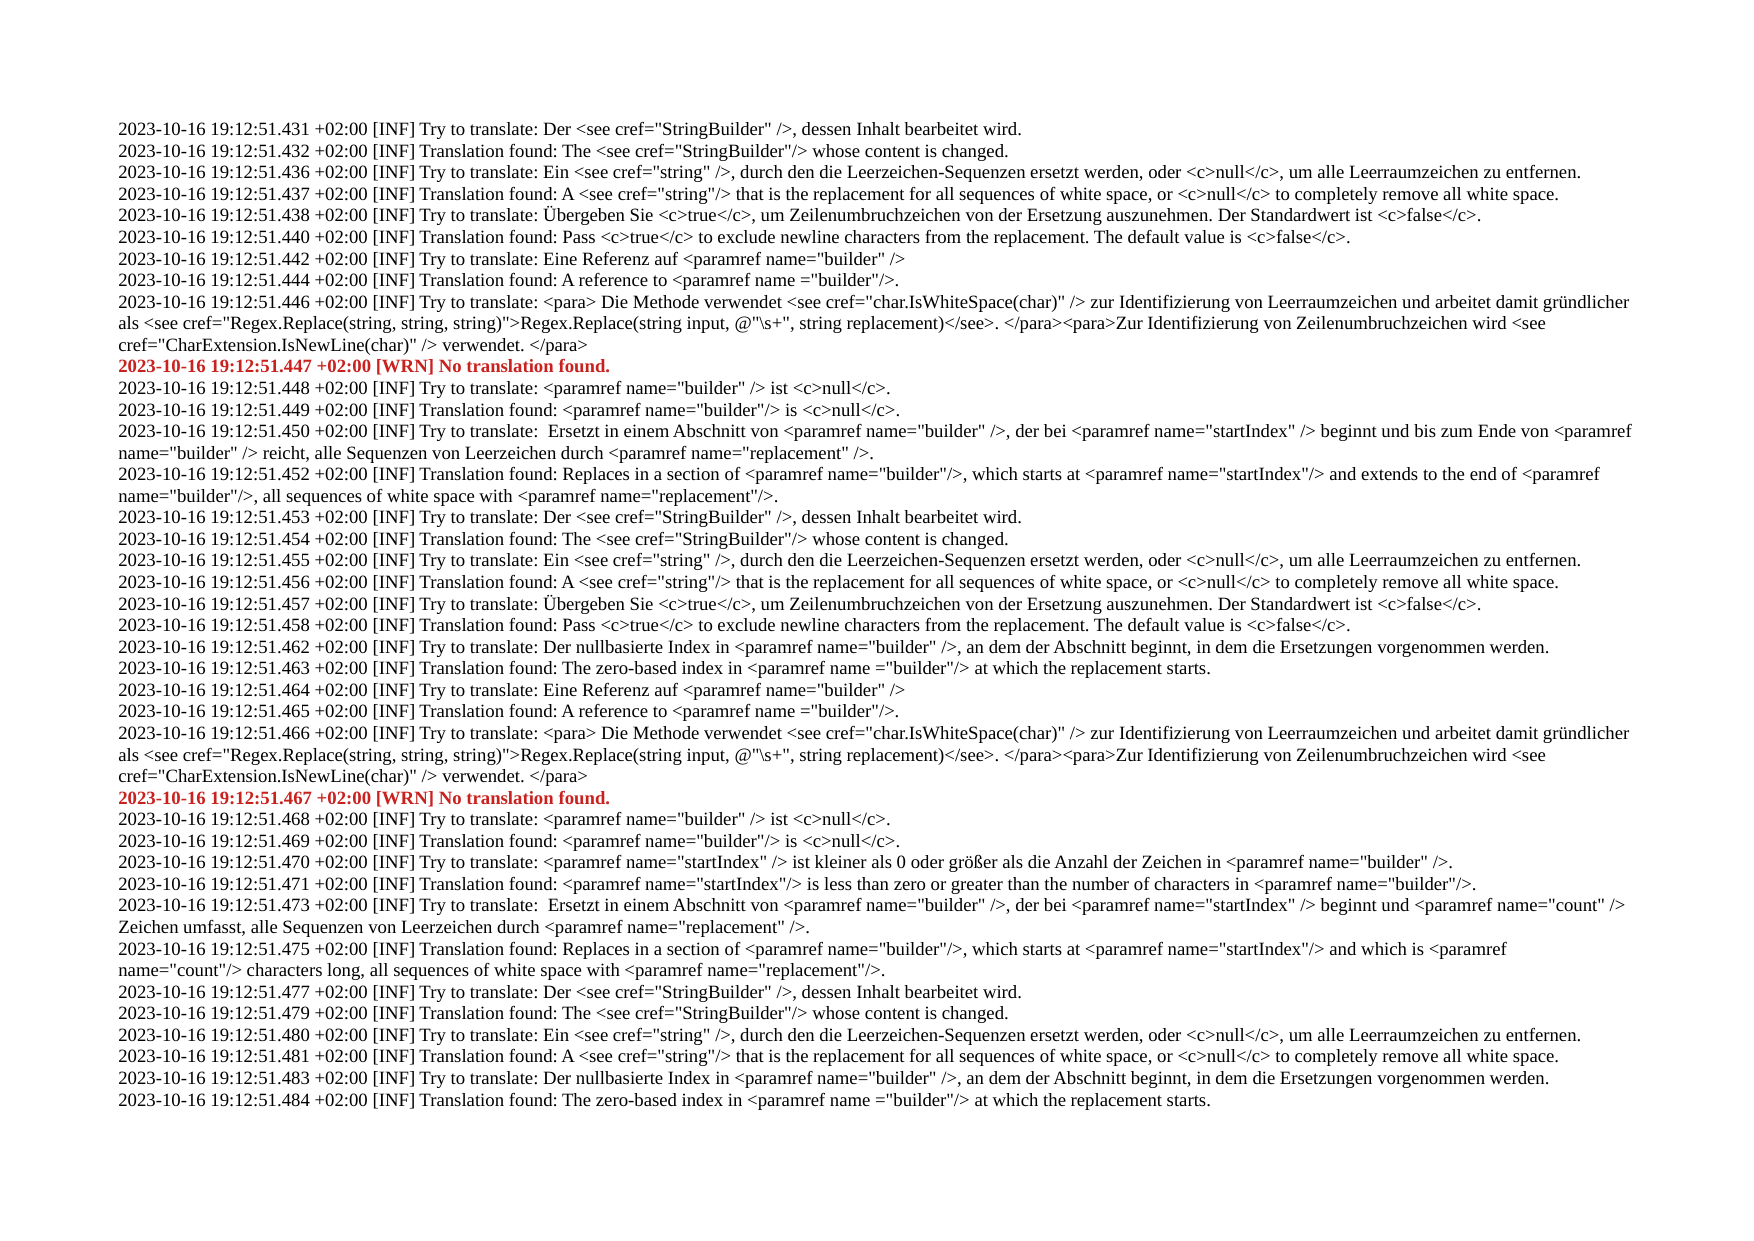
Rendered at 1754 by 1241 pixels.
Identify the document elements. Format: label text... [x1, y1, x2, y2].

text 2023-10-16 19:12:51.466 +02:00 [INF] Try to translate: <para> Die Methode verwendet <see cref="char.IsWhiteSpace(char)" /> zur Identifizierung von Leerraumzeichen und arbeitet damit gründlicher als <see cref="Regex.Replace(string, string, string)">Regex.Replace(string input, @"\s+", string replacement)</see>. </para><para>Zur Identifizierung von Zeilenumbruchzeichen wird <see cref="CharExtension.IsNewLine(char)" /> verwendet. </para> [118, 722, 1636, 787]
text 2023-10-16 19:12:51.457 +02:00 [INF] Try to translate: Übergeben Sie <c>true</c>, um Zeilenumbruchzeichen von der Ersetzung auszunehmen. Der Standardwert ist <c>false</c>. [118, 592, 1636, 614]
text 2023-10-16 19:12:51.479 +02:00 [INF] Translation found: The <see cref="StringBuilder"/> whose content is changed. [118, 1002, 1636, 1024]
text 2023-10-16 19:12:51.456 +02:00 [INF] Translation found: A <see cref="string"/> that is the replacement for all sequences of white space, or <c>null</c> to completely remove all white space. [118, 571, 1636, 592]
text 2023-10-16 19:12:51.468 +02:00 [INF] Try to translate: <paramref name="builder" /> ist <c>null</c>. [118, 808, 1636, 830]
text 2023-10-16 19:12:51.442 +02:00 [INF] Try to translate: Eine Referenz auf <paramref name="builder" /> [118, 247, 1636, 269]
text 2023-10-16 19:12:51.481 +02:00 [INF] Translation found: A <see cref="string"/> that is the replacement for all sequences of white space, or <c>null</c> to completely remove all white space. [118, 1045, 1636, 1067]
text 2023-10-16 19:12:51.453 +02:00 [INF] Try to translate: Der <see cref="StringBuilder" />, dessen Inhalt bearbeitet wird. [118, 506, 1636, 528]
text 2023-10-16 19:12:51.465 +02:00 [INF] Translation found: A reference to <paramref name ="builder"/>. [118, 700, 1636, 722]
text 2023-10-16 19:12:51.448 +02:00 [INF] Try to translate: <paramref name="builder" /> ist <c>null</c>. [118, 377, 1636, 398]
text 2023-10-16 19:12:51.440 +02:00 [INF] Translation found: Pass <c>true</c> to exclude newline characters from the replacement. The default value is <c>false</c>. [118, 226, 1636, 247]
text 2023-10-16 19:12:51.462 +02:00 [INF] Try to translate: Der nullbasierte Index in <paramref name="builder" />, an dem der Abschnitt beginnt, in dem die Ersetzungen vorgenommen werden. [118, 636, 1636, 657]
text 2023-10-16 19:12:51.436 +02:00 [INF] Try to translate: Ein <see cref="string" />, durch den die Leerzeichen-Sequenzen ersetzt werden, oder <c>null</c>, um alle Leerraumzeichen zu entfernen. [118, 161, 1636, 183]
text 2023-10-16 19:12:51.473 +02:00 [INF] Try to translate: Ersetzt in einem Abschnitt von <paramref name="builder" />, der bei <paramref name="startIndex" /> beginnt und <paramref name="count" /> Zeichen umfasst, alle Sequenzen von Leerzeichen durch <paramref name="replacement" />. [118, 894, 1636, 937]
text 2023-10-16 19:12:51.447 +02:00 [WRN] No translation found. [118, 355, 1636, 377]
text 2023-10-16 19:12:51.484 +02:00 [INF] Translation found: The zero-based index in <paramref name ="builder"/> at which the replacement starts. [118, 1088, 1636, 1110]
text 2023-10-16 19:12:51.449 +02:00 [INF] Translation found: <paramref name="builder"/> is <c>null</c>. [118, 398, 1636, 420]
text 2023-10-16 19:12:51.477 +02:00 [INF] Try to translate: Der <see cref="StringBuilder" />, dessen Inhalt bearbeitet wird. [118, 981, 1636, 1002]
text 2023-10-16 19:12:51.444 +02:00 [INF] Translation found: A reference to <paramref name ="builder"/>. [118, 269, 1636, 291]
text 2023-10-16 19:12:51.454 +02:00 [INF] Translation found: The <see cref="StringBuilder"/> whose content is changed. [118, 528, 1636, 549]
text 2023-10-16 19:12:51.438 +02:00 [INF] Try to translate: Übergeben Sie <c>true</c>, um Zeilenumbruchzeichen von der Ersetzung auszunehmen. Der Standardwert ist <c>false</c>. [118, 204, 1636, 226]
text 2023-10-16 19:12:51.452 +02:00 [INF] Translation found: Replaces in a section of <paramref name="builder"/>, which starts at <paramref name="startIndex"/> and extends to the end of <paramref name="builder"/>, all sequences of white space with <paramref name="replacement"/>. [118, 463, 1636, 506]
text 2023-10-16 19:12:51.471 +02:00 [INF] Translation found: <paramref name="startIndex"/> is less than zero or greater than the number of characters in <paramref name="builder"/>. [118, 873, 1636, 894]
text 2023-10-16 19:12:51.470 +02:00 [INF] Try to translate: <paramref name="startIndex" /> ist kleiner als 0 oder größer als die Anzahl der Zeichen in <paramref name="builder" />. [118, 851, 1636, 873]
text 2023-10-16 19:12:51.455 +02:00 [INF] Try to translate: Ein <see cref="string" />, durch den die Leerzeichen-Sequenzen ersetzt werden, oder <c>null</c>, um alle Leerraumzeichen zu entfernen. [118, 549, 1636, 571]
text 2023-10-16 19:12:51.469 +02:00 [INF] Translation found: <paramref name="builder"/> is <c>null</c>. [118, 830, 1636, 851]
text 2023-10-16 19:12:51.458 +02:00 [INF] Translation found: Pass <c>true</c> to exclude newline characters from the replacement. The default value is <c>false</c>. [118, 614, 1636, 636]
text 2023-10-16 19:12:51.446 +02:00 [INF] Try to translate: <para> Die Methode verwendet <see cref="char.IsWhiteSpace(char)" /> zur Identifizierung von Leerraumzeichen und arbeitet damit gründlicher als <see cref="Regex.Replace(string, string, string)">Regex.Replace(string input, @"\s+", string replacement)</see>. </para><para>Zur Identifizierung von Zeilenumbruchzeichen wird <see cref="CharExtension.IsNewLine(char)" /> verwendet. </para> [118, 291, 1636, 355]
text 2023-10-16 19:12:51.463 +02:00 [INF] Translation found: The zero-based index in <paramref name ="builder"/> at which the replacement starts. [118, 657, 1636, 679]
text 2023-10-16 19:12:51.432 +02:00 [INF] Translation found: The <see cref="StringBuilder"/> whose content is changed. [118, 140, 1636, 161]
text 2023-10-16 19:12:51.464 +02:00 [INF] Try to translate: Eine Referenz auf <paramref name="builder" /> [118, 679, 1636, 700]
text 2023-10-16 19:12:51.431 +02:00 [INF] Try to translate: Der <see cref="StringBuilder" />, dessen Inhalt bearbeitet wird. [118, 118, 1636, 140]
text 2023-10-16 19:12:51.483 +02:00 [INF] Try to translate: Der nullbasierte Index in <paramref name="builder" />, an dem der Abschnitt beginnt, in dem die Ersetzungen vorgenommen werden. [118, 1067, 1636, 1088]
text 2023-10-16 19:12:51.450 +02:00 [INF] Try to translate: Ersetzt in einem Abschnitt von <paramref name="builder" />, der bei <paramref name="startIndex" /> beginnt und bis zum Ende von <paramref name="builder" /> reicht, alle Sequenzen von Leerzeichen durch <paramref name="replacement" />. [118, 420, 1636, 463]
text 2023-10-16 19:12:51.437 +02:00 [INF] Translation found: A <see cref="string"/> that is the replacement for all sequences of white space, or <c>null</c> to completely remove all white space. [118, 183, 1636, 204]
text 2023-10-16 19:12:51.475 +02:00 [INF] Translation found: Replaces in a section of <paramref name="builder"/>, which starts at <paramref name="startIndex"/> and which is <paramref name="count"/> characters long, all sequences of white space with <paramref name="replacement"/>. [118, 937, 1636, 981]
text 2023-10-16 19:12:51.480 +02:00 [INF] Try to translate: Ein <see cref="string" />, durch den die Leerzeichen-Sequenzen ersetzt werden, oder <c>null</c>, um alle Leerraumzeichen zu entfernen. [118, 1024, 1636, 1045]
text 2023-10-16 19:12:51.467 +02:00 [WRN] No translation found. [118, 787, 1636, 808]
